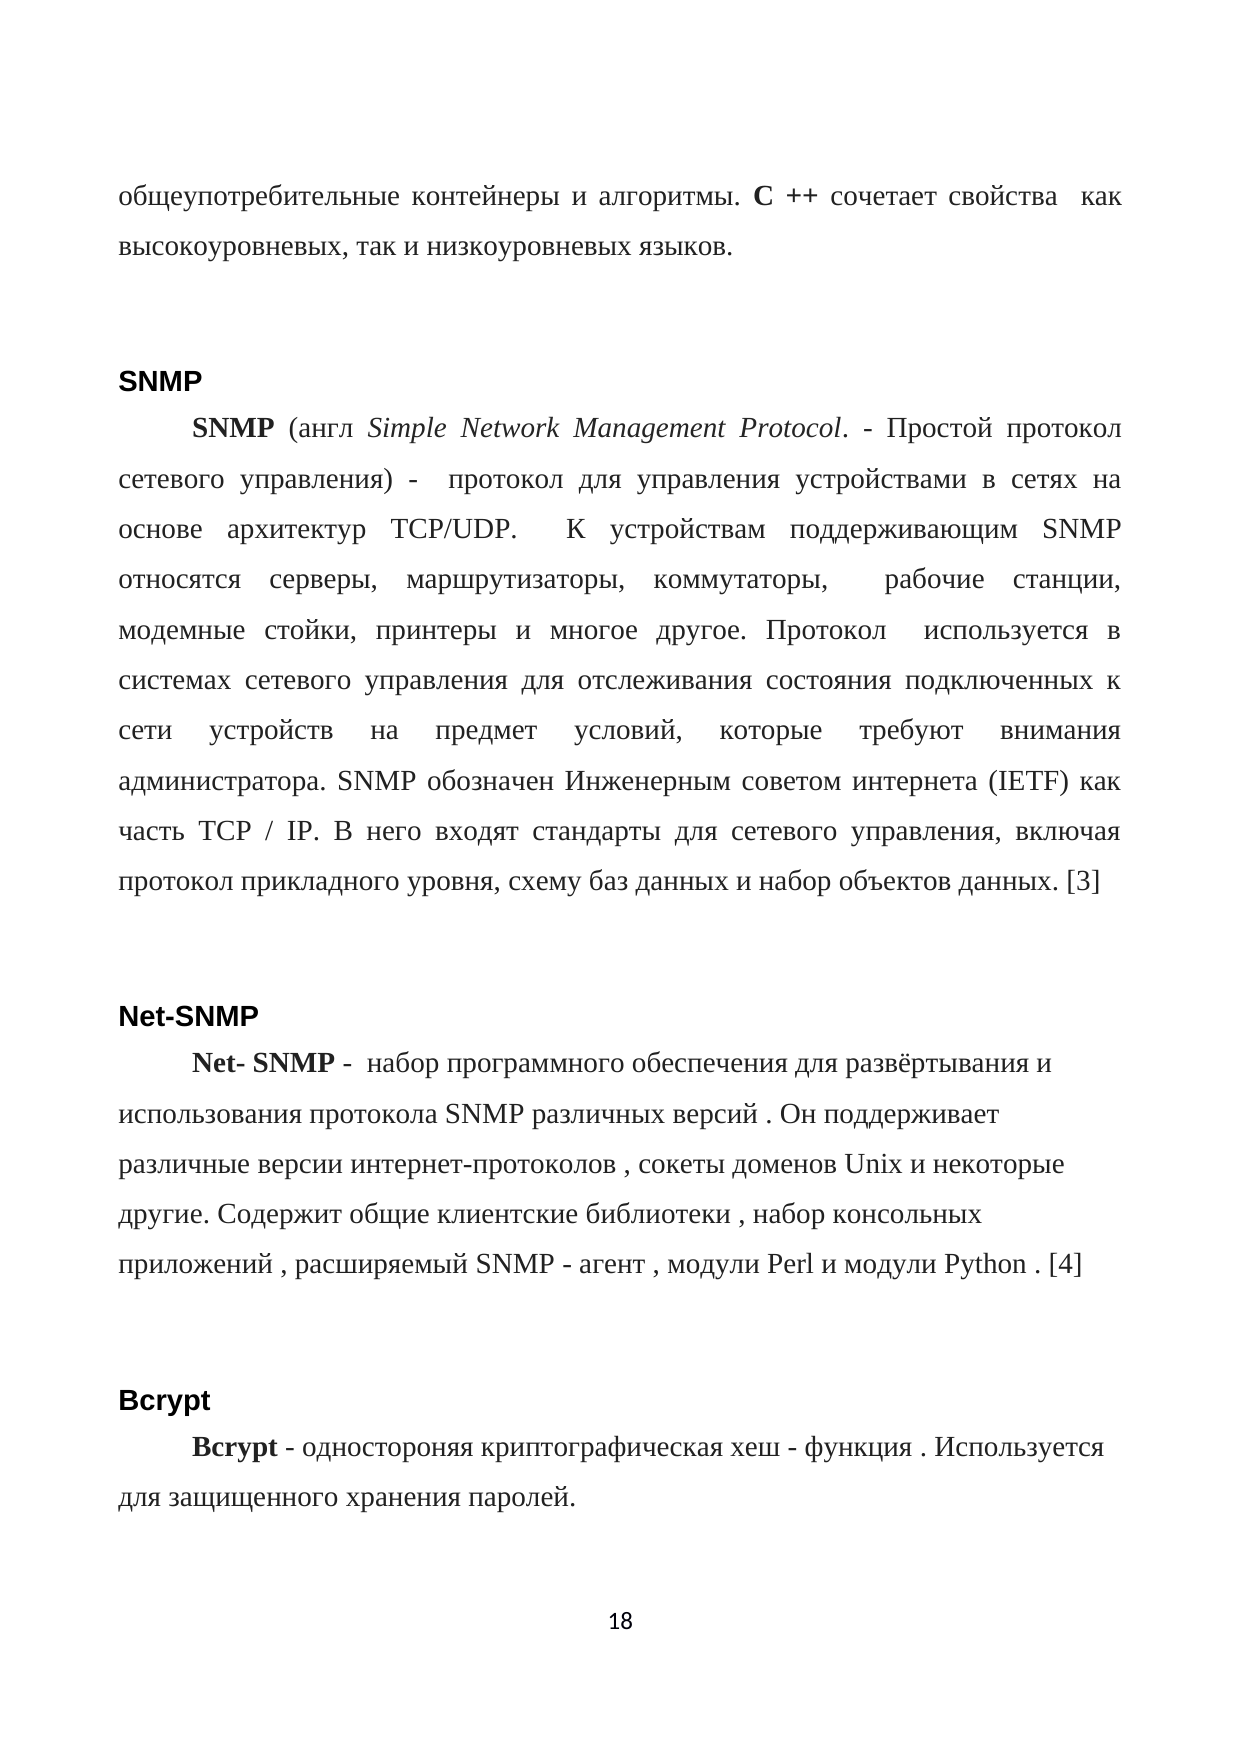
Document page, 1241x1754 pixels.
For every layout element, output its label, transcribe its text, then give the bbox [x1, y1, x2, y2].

text SNMP (англ Simple Network Management Protocol. - Простой протокол сетевого управления) - протокол для управления устройствами в сетях на основе архитектур TCP/UDP. К устройствам поддерживающим SNMP относятся серверы, маршрутизаторы, коммутаторы, рабочие станции, модемные стойки, принтеры и многое другое. Протокол используется в системах сетевого управления для отслеживания состояния подключенных к сети устройств на предмет условий, которые требуют внимания администратора. SNMP обозначен Инженерным советом интернета (IETF) как часть TCP / IP. В него входят стандарты для сетевого управления, включая протокол прикладного уровня, схему баз данных и набор объектов данных. [3] [118, 411, 1122, 897]
text Net- SNMP - набор программного обеспечения для развёртывания и использования протокола SNMP различных версий . Он поддерживает различные версии интернет-протоколов , сокеты доменов Unix и некоторые другие. Содержит общие клиентские библиотеки , набор консольных приложений , расширяемый SNMP - агент , модули Perl и модули Python . [4] [118, 1045, 1122, 1280]
text общеупотребительные контейнеры и алгоритмы. C ++ сочетает свойства как высокоуровневых, так и низкоуровневых языков. [118, 178, 1122, 262]
subtitle Bcrypt [118, 1383, 1122, 1416]
subtitle Net-SNMP [118, 999, 1122, 1033]
text Bcrypt - одностороняя криптографическая хеш - функция . Используется для защищенного хранения паролей. [118, 1429, 1122, 1513]
subtitle SNMP [118, 364, 1122, 398]
